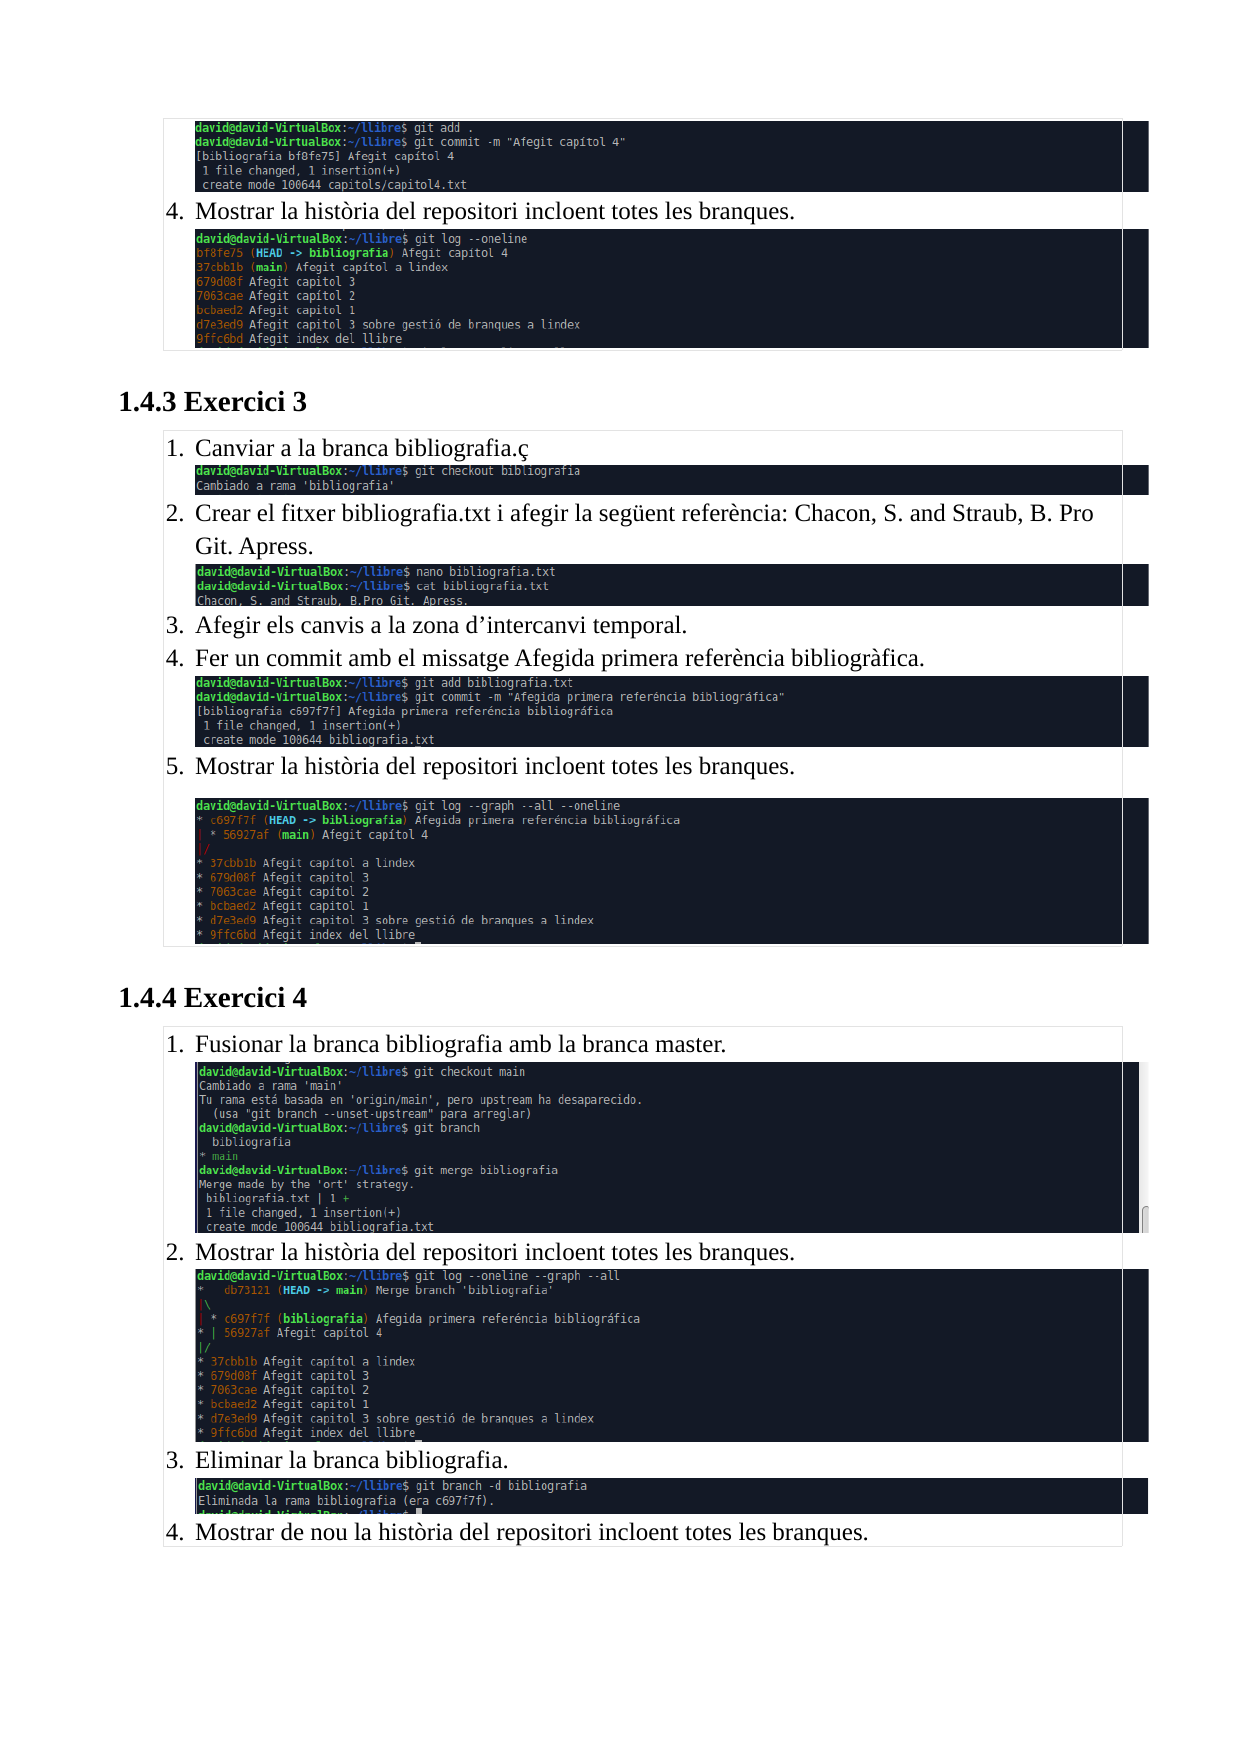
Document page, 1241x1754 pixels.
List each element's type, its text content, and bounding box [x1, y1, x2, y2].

picture [1123, 564, 1149, 606]
list Afegir els canvis a la zona d’intercanvi temporal. [164, 607, 1122, 639]
list Mostrar de nou la història del repositori incloent totes les branques. [164, 1514, 1122, 1546]
list Fusionar la branca bibliografia amb la branca master. [164, 1027, 1122, 1058]
picture [195, 1269, 1122, 1442]
picture [195, 564, 1122, 606]
picture [195, 1062, 1122, 1233]
picture [1123, 1062, 1149, 1233]
list Mostrar la història del repositori incloent totes les branques. [164, 748, 1122, 780]
picture [195, 676, 1122, 747]
list Canviar a la branca bibliografia.ç [164, 431, 1122, 462]
list Fer un commit amb el missatge Afegida primera referència bibliogràfica. [164, 640, 1122, 672]
picture [1123, 676, 1149, 747]
picture [195, 465, 1122, 495]
picture [1123, 465, 1149, 495]
list Eliminar la branca bibliografia. [164, 1442, 1122, 1474]
picture [195, 1478, 1122, 1514]
picture [195, 121, 1122, 192]
picture [195, 229, 1122, 348]
picture [1123, 798, 1149, 944]
picture [1123, 229, 1149, 348]
subtitle 1.4.3 Exercici 3 [118, 384, 1122, 417]
subtitle 1.4.4 Exercici 4 [118, 980, 1122, 1013]
list Crear el fitxer bibliografia.txt i afegir la següent referència: Chacon, S. and Straub, B. Pro Git. Apress. [164, 495, 1122, 560]
picture [1123, 1269, 1149, 1442]
list Mostrar la història del repositori incloent totes les branques. [164, 193, 1122, 350]
picture [1123, 1478, 1149, 1514]
picture [1123, 121, 1149, 192]
list Mostrar la història del repositori incloent totes les branques. [164, 1233, 1122, 1265]
picture [195, 798, 1122, 944]
